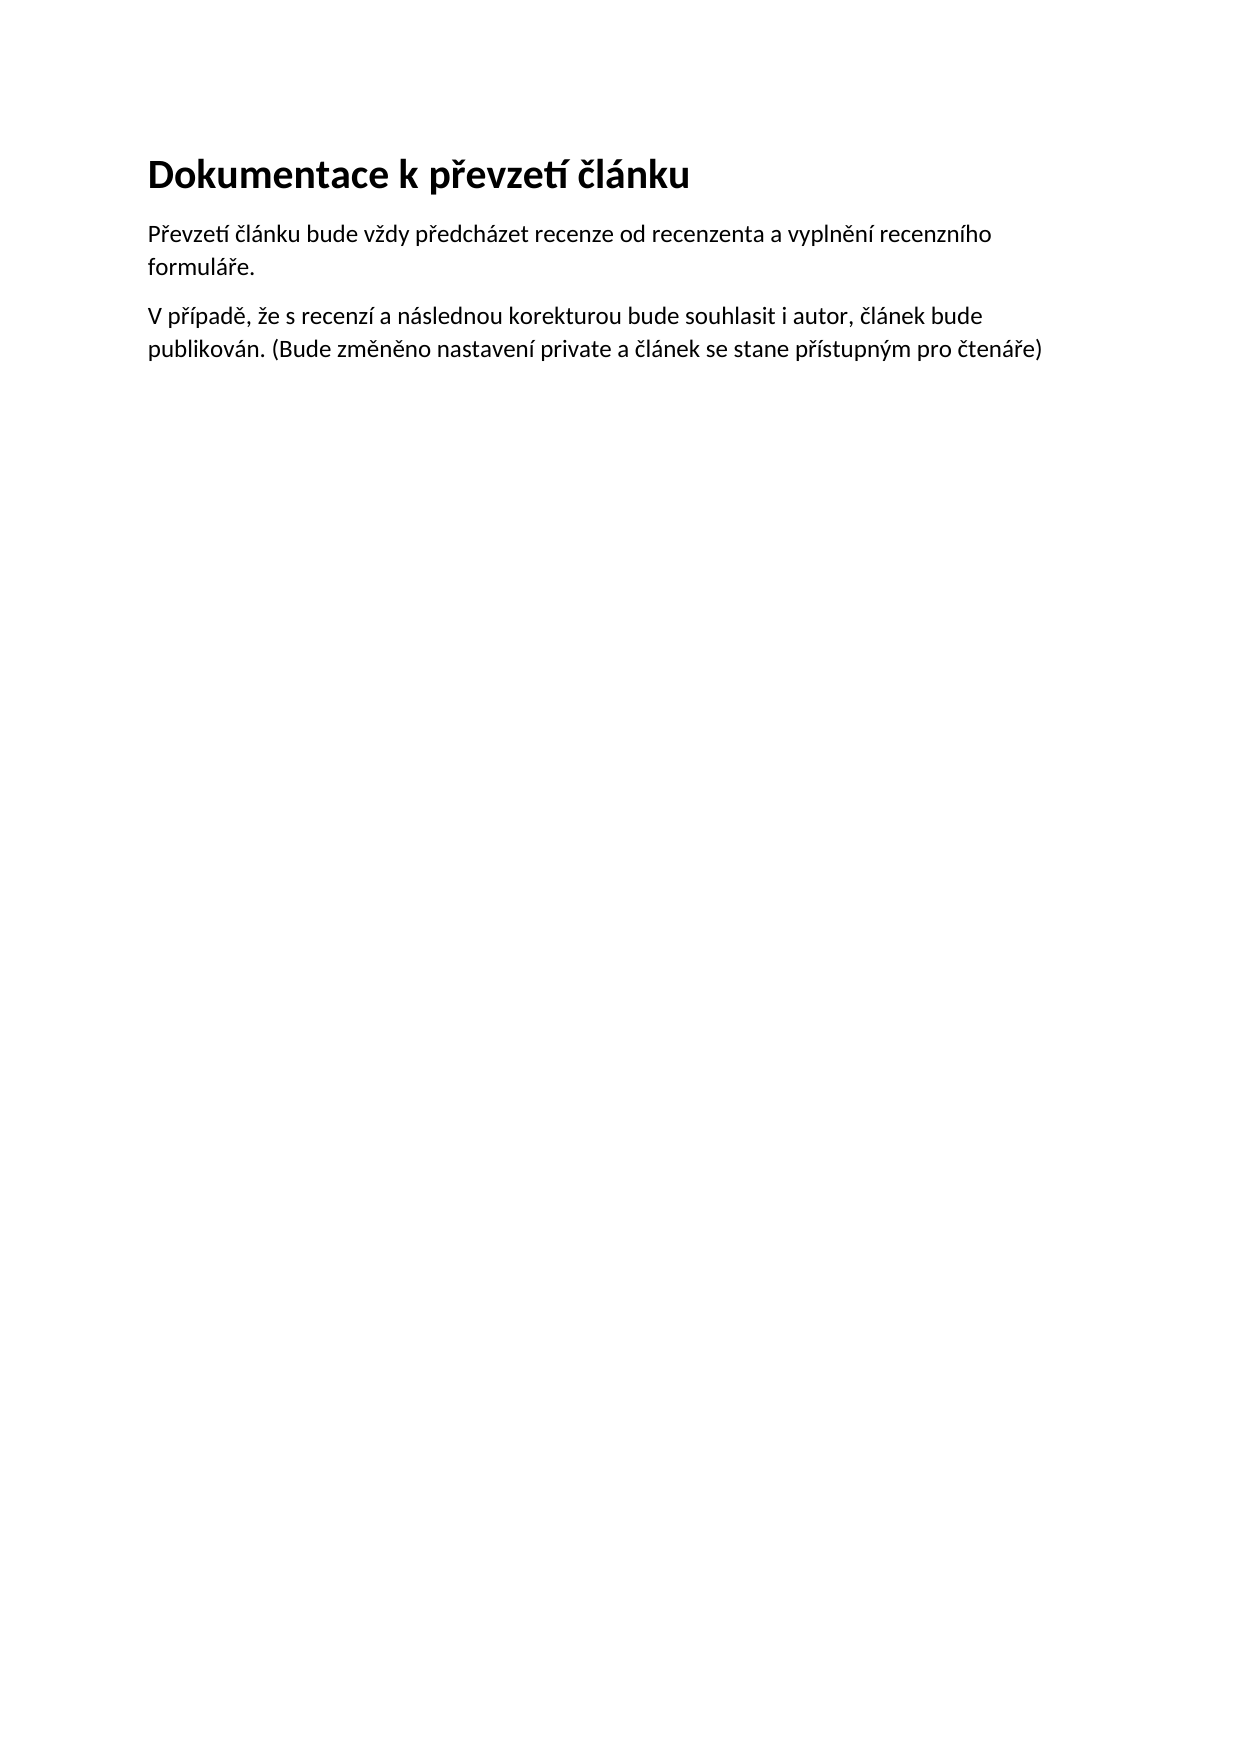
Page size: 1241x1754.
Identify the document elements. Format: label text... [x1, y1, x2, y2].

text Převzetí článku bude vždy předcházet recenze od recenzenta a vyplnění recenzního formuláře. [148, 219, 1093, 282]
text V případě, že s recenzí a následnou korekturou bude souhlasit i autor, článek bude publikován. (Bude změněno nastavení private a článek se stane přístupným pro čtenáře) [148, 301, 1093, 364]
text Dokumentace k převzetí článku [148, 148, 1093, 198]
